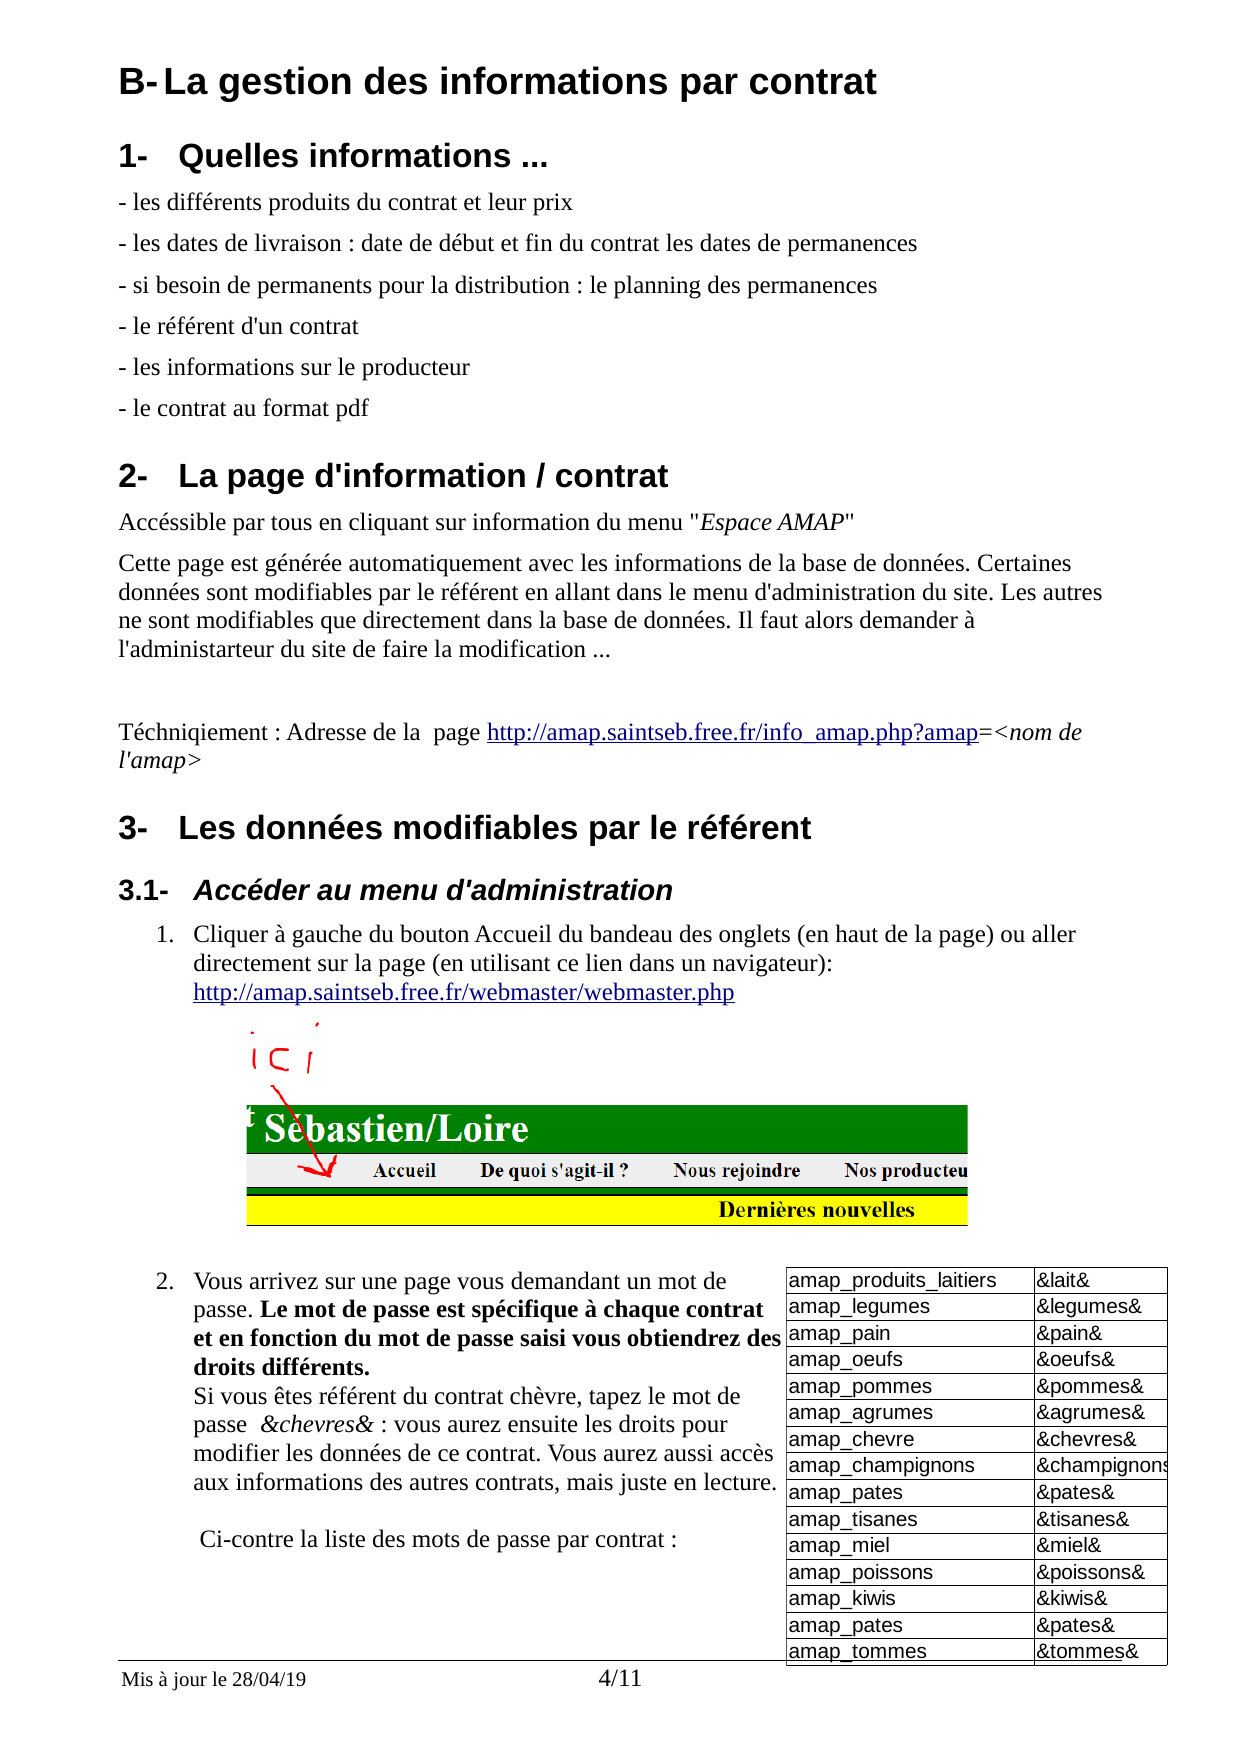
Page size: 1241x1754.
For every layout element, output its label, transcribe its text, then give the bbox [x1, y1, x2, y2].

list Cliquer à gauche du bouton Accueil du bandeau des onglets (en haut de la page) ou aller directement sur la page (en utilisant ce lien dans un navigateur): http://amap.saintseb.free.fr/webmaster/webmaster.php [156, 919, 1122, 1006]
list Vous arrivez sur une page vous demandant un mot de passe. Le mot de passe est spécifique à chaque contrat et en fonction du mot de passe saisi vous obtiendrez des droits différents. Si vous êtes référent du contrat chèvre, tapez le mot de passe &chevres& : vous aurez ensuite les droits pour modifier les données de ce contrat. Vous aurez aussi accès aux informations des autres contrats, mais juste en lecture. Ci-contre la liste des mots de passe par contrat : [156, 1266, 1122, 1553]
text - les dates de livraison : date de début et fin du contrat les dates de permanences [118, 228, 1122, 257]
text - si besoin de permanents pour la distribution : le planning des permanences [118, 270, 1122, 298]
text - les différents produits du contrat et leur prix [118, 187, 1122, 216]
subtitle La gestion des informations par contrat [118, 59, 1122, 103]
picture [246, 1022, 968, 1226]
text - le contrat au format pdf [118, 393, 1122, 422]
subtitle La page d'information / contrat [118, 456, 1122, 494]
subtitle Accéder au menu d'administration [118, 873, 1122, 907]
text Téchniqiement : Adresse de la page http://amap.saintseb.free.fr/info_amap.php?amap=<nom de l'amap> [118, 717, 1122, 774]
text Accéssible par tous en cliquant sur information du menu "Espace AMAP" [118, 507, 1122, 535]
text - le référent d'un contrat [118, 311, 1122, 340]
subtitle Quelles informations ... [118, 136, 1122, 175]
text - les informations sur le producteur [118, 352, 1122, 381]
text Cette page est générée automatiquement avec les informations de la base de données. Certaines données sont modifiables par le référent en allant dans le menu d'administration du site. Les autres ne sont modifiables que directement dans la base de données. Il faut alors demander à l'administarteur du site de faire la modification ... [118, 548, 1122, 663]
subtitle Les données modifiables par le référent [118, 807, 1122, 846]
